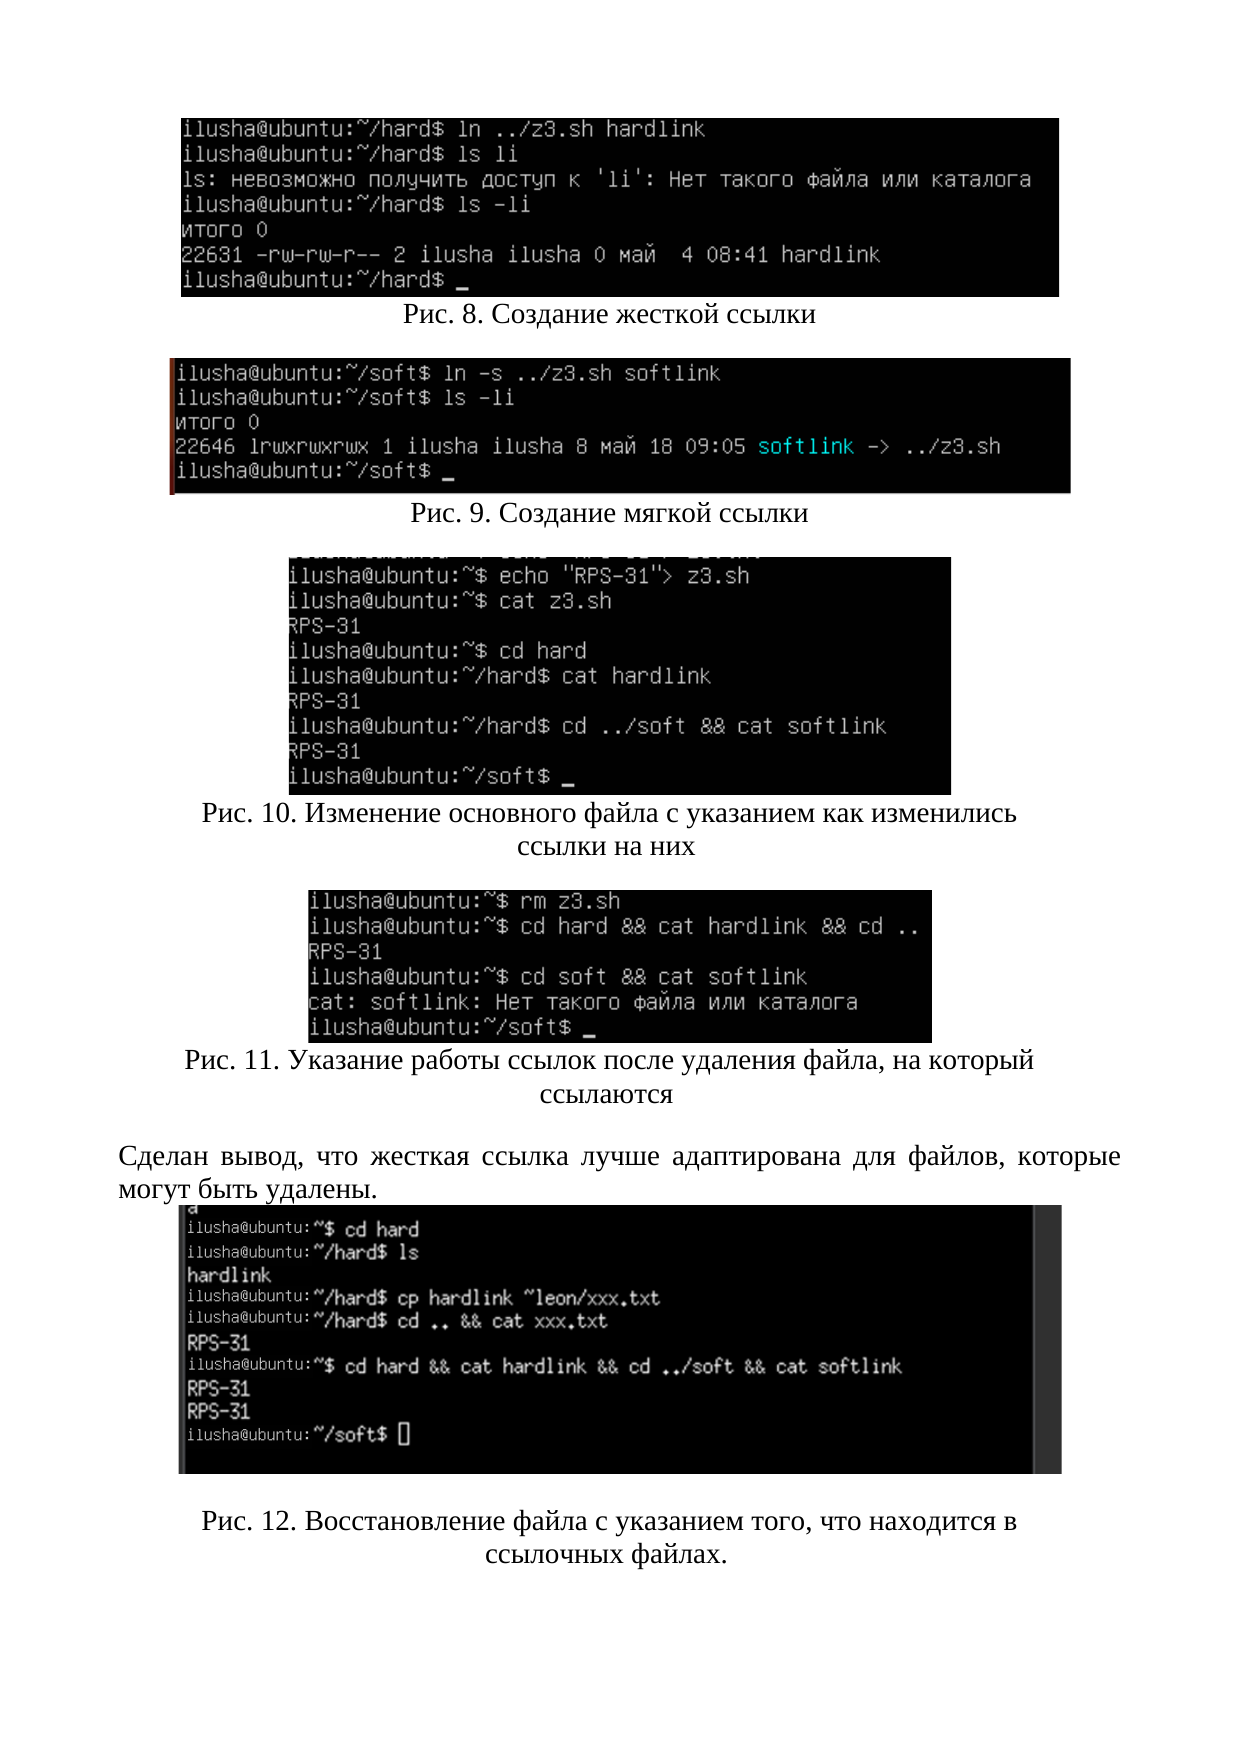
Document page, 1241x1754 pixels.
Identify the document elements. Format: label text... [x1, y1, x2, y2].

picture [308, 890, 932, 1043]
text Рис. 10. Изменение основного файла с указанием как изменились ссылки на них [156, 557, 1057, 862]
picture [169, 358, 1071, 495]
text Сделан вывод, что жесткая ссылка лучше адаптирована для файлов, которые могут быть удалены. [118, 1138, 1122, 1205]
picture [178, 1205, 1062, 1474]
text Рис. 9. Создание мягкой ссылки [156, 358, 1057, 528]
picture [181, 118, 1060, 297]
text Рис. 11. Указание работы ссылок после удаления файла, на который ссылаются [156, 891, 1057, 1109]
picture [288, 557, 952, 795]
text Рис. 12. Восстановление файла с указанием того, что находится в ссылочных файлах. [156, 1503, 1057, 1570]
text Рис. 8. Создание жесткой ссылки [156, 118, 1057, 330]
